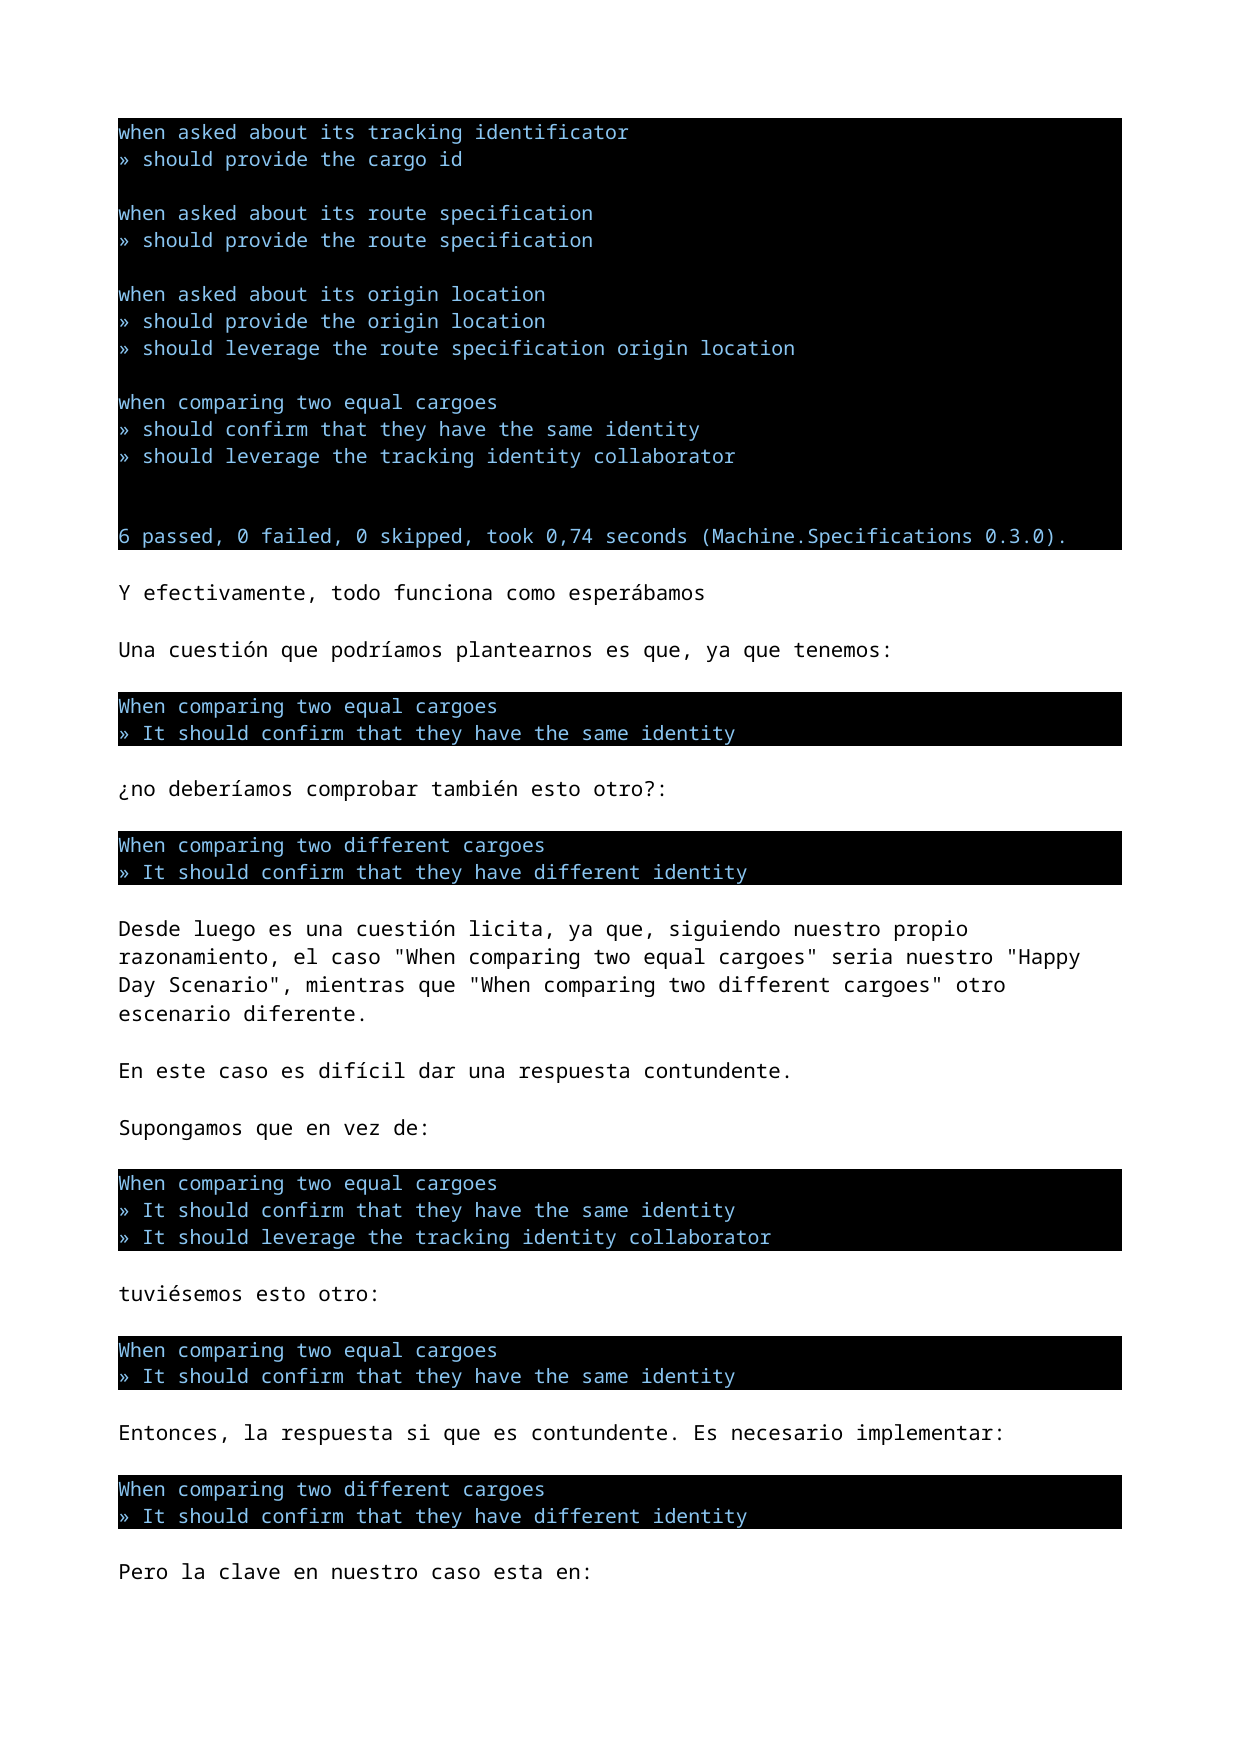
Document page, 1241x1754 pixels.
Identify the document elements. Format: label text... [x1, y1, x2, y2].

text » should leverage the route specification origin location [118, 334, 1122, 361]
text Desde luego es una cuestión licita, ya que, siguiendo nuestro propio razonamiento, el caso "When comparing two equal cargoes" seria nuestro "Happy Day Scenario", mientras que "When comparing two different cargoes" otro escenario diferente. [118, 914, 1122, 1027]
text Entonces, la respuesta si que es contundente. Es necesario implementar: [118, 1418, 1122, 1447]
text tuviésemos esto otro: [118, 1279, 1122, 1307]
text when comparing two equal cargoes [118, 388, 1122, 415]
text ¿no deberíamos comprobar también esto otro?: [118, 774, 1122, 803]
text » should provide the origin location [118, 307, 1122, 334]
text » should provide the cargo id [118, 145, 1122, 172]
text » It should confirm that they have different identity [118, 1502, 1122, 1529]
text when asked about its origin location [118, 280, 1122, 307]
text 6 passed, 0 failed, 0 skipped, took 0,74 seconds (Machine.Specifications 0.3.0). [118, 523, 1122, 550]
text » should leverage the tracking identity collaborator [118, 442, 1122, 469]
text When comparing two equal cargoes [118, 1169, 1122, 1197]
text » It should confirm that they have different identity [118, 858, 1122, 885]
text When comparing two equal cargoes [118, 1336, 1122, 1363]
text When comparing two different cargoes [118, 831, 1122, 858]
text » It should confirm that they have the same identity [118, 1197, 1122, 1223]
text When comparing two equal cargoes [118, 692, 1122, 719]
text Supongamos que en vez de: [118, 1113, 1122, 1141]
text » It should leverage the tracking identity collaborator [118, 1223, 1122, 1251]
text when asked about its route specification [118, 199, 1122, 226]
text » should confirm that they have the same identity [118, 415, 1122, 442]
text » It should confirm that they have the same identity [118, 1363, 1122, 1390]
text Y efectivamente, todo funciona como esperábamos [118, 578, 1122, 607]
text Pero la clave en nuestro caso esta en: [118, 1557, 1122, 1586]
text » should provide the route specification [118, 226, 1122, 253]
text En este caso es difícil dar una respuesta contundente. [118, 1056, 1122, 1084]
text Una cuestión que podríamos plantearnos es que, ya que tenemos: [118, 635, 1122, 663]
text When comparing two different cargoes [118, 1475, 1122, 1502]
text when asked about its tracking identificator [118, 118, 1122, 145]
text » It should confirm that they have the same identity [118, 719, 1122, 746]
